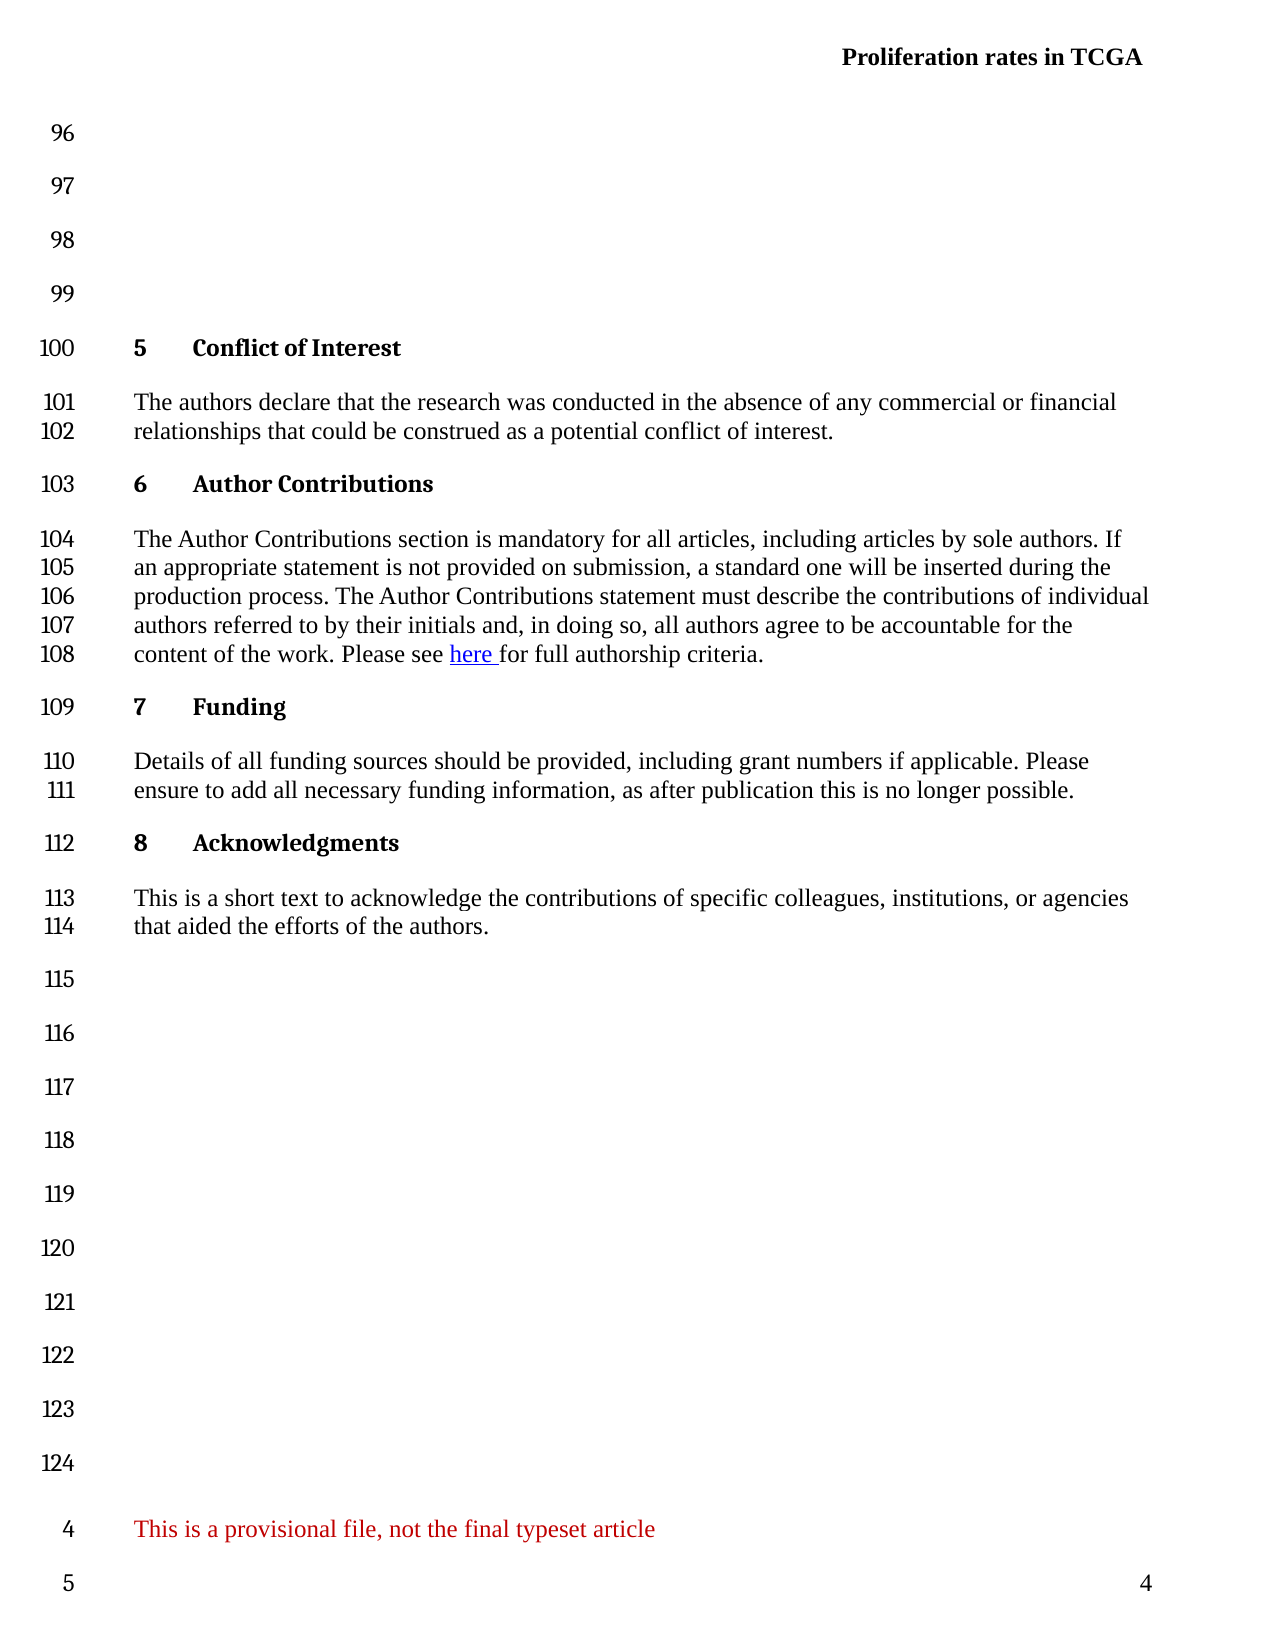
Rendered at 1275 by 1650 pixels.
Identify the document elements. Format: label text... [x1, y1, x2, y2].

subtitle Author Contributions [133, 470, 1152, 499]
subtitle Conflict of Interest [133, 333, 1152, 362]
text This is a short text to acknowledge the contributions of specific colleagues, institutions, or agencies that aided the efforts of the authors. [133, 883, 1152, 940]
subtitle Acknowledgments [133, 829, 1152, 858]
subtitle Funding [133, 692, 1152, 721]
text The authors declare that the research was conducted in the absence of any commercial or financial relationships that could be construed as a potential conflict of interest. [133, 387, 1152, 445]
text Details of all funding sources should be provided, including grant numbers if applicable. Please ensure to add all necessary funding information, as after publication this is no longer possible. [133, 746, 1152, 804]
text The Author Contributions section is mandatory for all articles, including articles by sole authors. If an appropriate statement is not provided on submission, a standard one will be inserted during the production process. The Author Contributions statement must describe the contributions of individual authors referred to by their initials and, in doing so, all authors agree to be accountable for the content of the work. Please see here for full authorship criteria. [133, 524, 1152, 667]
